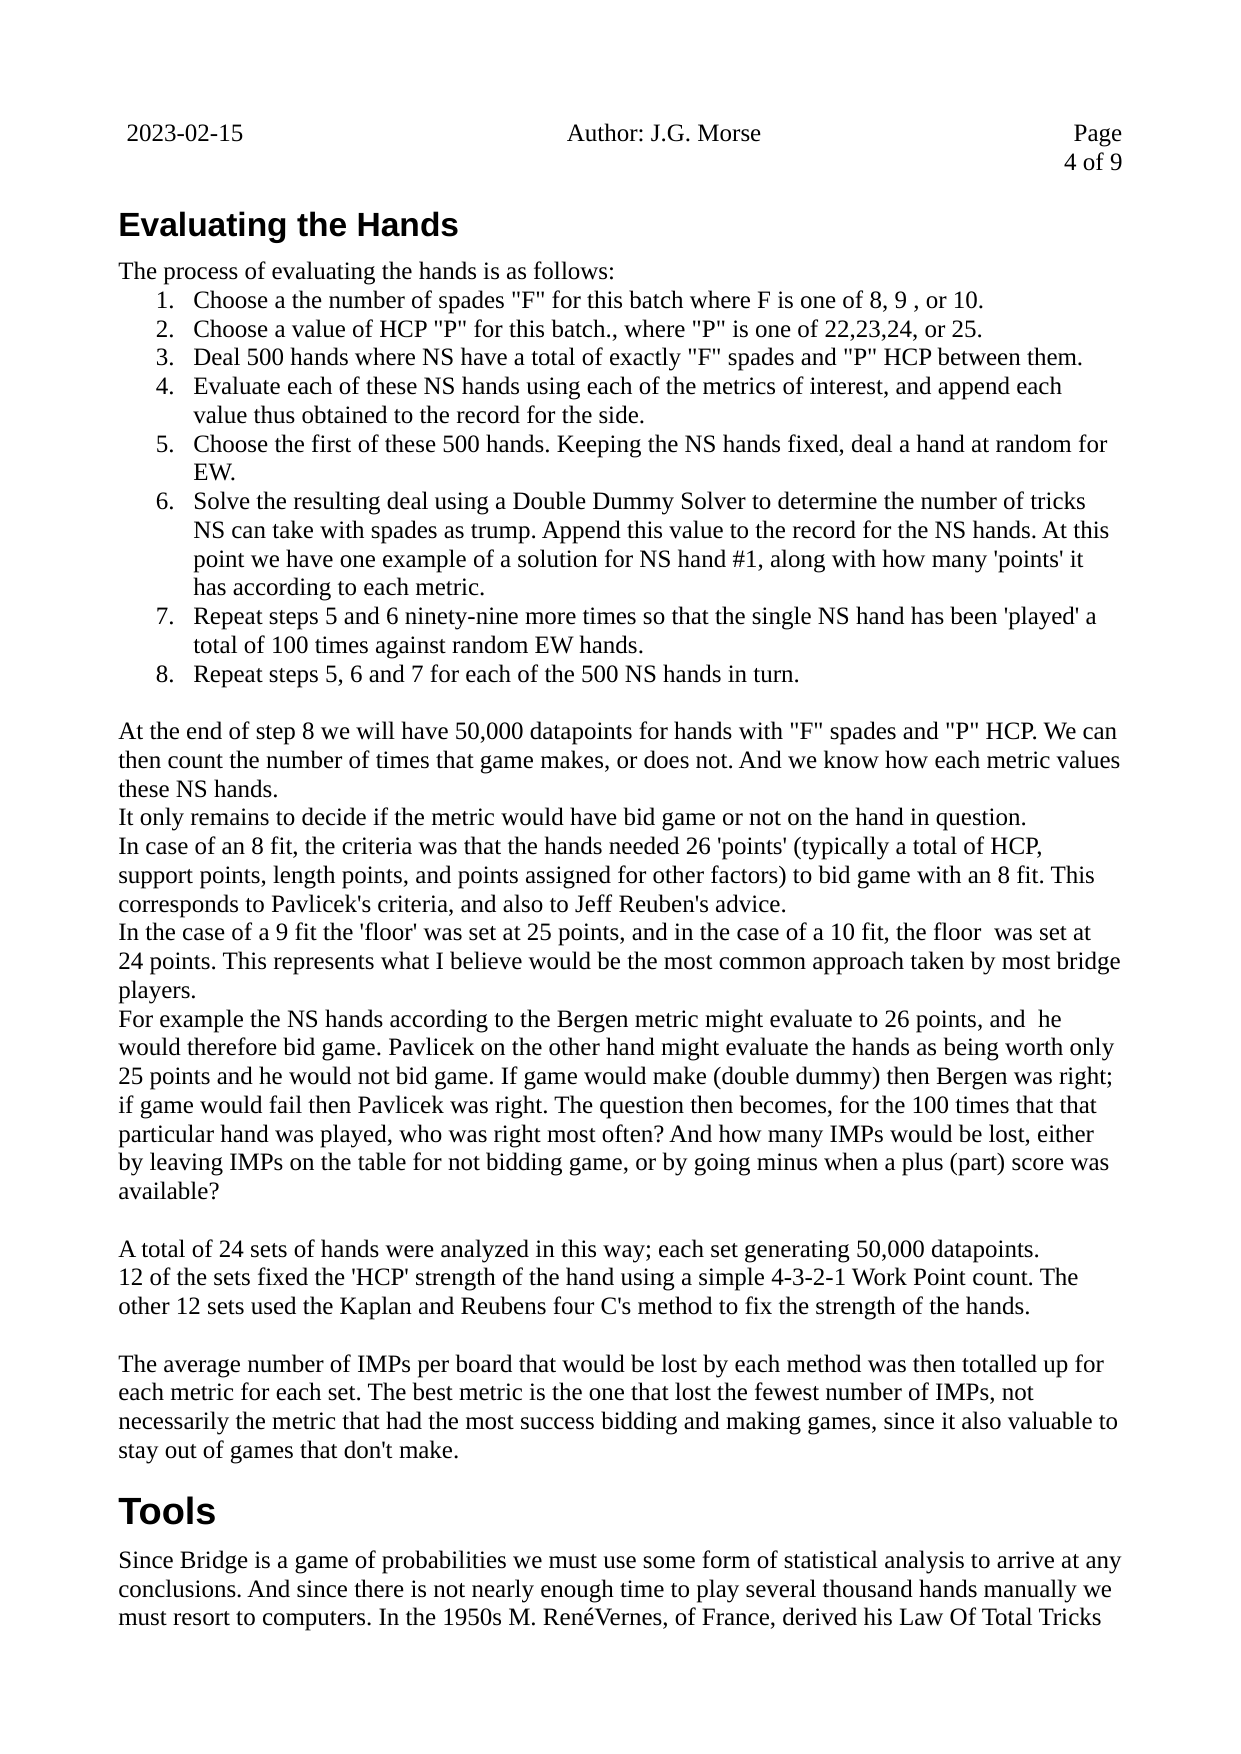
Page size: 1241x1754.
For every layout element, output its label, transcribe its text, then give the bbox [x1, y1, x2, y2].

text In the case of a 9 fit the 'floor' was set at 25 points, and in the case of a 10 fit, the floor was set at 24 points. This represents what I believe would be the most common approach taken by most bridge players. [118, 917, 1122, 1004]
list Repeat steps 5, 6 and 7 for each of the 500 NS hands in turn. [156, 659, 1122, 687]
text It only remains to decide if the metric would have bid game or not on the hand in question. [118, 802, 1122, 831]
text The average number of IMPs per board that would be lost by each method was then totalled up for each metric for each set. The best metric is the one that lost the fewest number of IMPs, not necessarily the metric that had the most success bidding and making games, since it also valuable to stay out of games that don't make. [118, 1349, 1122, 1464]
text In case of an 8 fit, the criteria was that the hands needed 26 'points' (typically a total of HCP, support points, length points, and points assigned for other factors) to bid game with an 8 fit. This corresponds to Pavlicek's criteria, and also to Jeff Reuben's advice. [118, 831, 1122, 917]
text Since Bridge is a game of probabilities we must use some form of statistical analysis to arrive at any conclusions. And since there is not nearly enough time to play several thousand hands manually we must resort to computers. In the 1950s M. RenéVernes, of France, derived his Law Of Total Tricks [118, 1545, 1122, 1631]
text At the end of step 8 we will have 50,000 datapoints for hands with "F" spades and "P" HCP. We can then count the number of times that game makes, or does not. And we know how each metric values these NS hands. [118, 716, 1122, 802]
text The process of evaluating the hands is as follows: [118, 256, 1122, 285]
text For example the NS hands according to the Bergen metric might evaluate to 26 points, and he would therefore bid game. Pavlicek on the other hand might evaluate the hands as being worth only 25 points and he would not bid game. If game would make (double dummy) then Bergen was right; if game would fail then Pavlicek was right. The question then becomes, for the 100 times that that particular hand was played, who was right most often? And how many IMPs would be lost, either by leaving IMPs on the table for not bidding game, or by going minus when a plus (part) score was available? [118, 1004, 1122, 1205]
list Choose a value of HCP "P" for this batch., where "P" is one of 22,23,24, or 25. [156, 314, 1122, 342]
text 12 of the sets fixed the 'HCP' strength of the hand using a simple 4-3-2-1 Work Point count. The other 12 sets used the Kaplan and Reubens four C's method to fix the strength of the hands. [118, 1262, 1122, 1320]
text A total of 24 sets of hands were analyzed in this way; each set generating 50,000 datapoints. [118, 1234, 1122, 1262]
list Deal 500 hands where NS have a total of exactly "F" spades and "P" HCP between them. [156, 342, 1122, 371]
list Evaluate each of these NS hands using each of the metrics of interest, and append each value thus obtained to the record for the side. [156, 371, 1122, 429]
subtitle Evaluating the Hands [118, 205, 1122, 244]
list Solve the resulting deal using a Double Dummy Solver to determine the number of tricks NS can take with spades as trump. Append this value to the record for the NS hands. At this point we have one example of a solution for NS hand #1, along with how many 'points' it has according to each metric. [156, 486, 1122, 601]
list Repeat steps 5 and 6 ninety-nine more times so that the single NS hand has been 'played' a total of 100 times against random EW hands. [156, 601, 1122, 659]
list Choose a the number of spades "F" for this batch where F is one of 8, 9 , or 10. [156, 285, 1122, 314]
subtitle Tools [118, 1489, 1122, 1532]
list Choose the first of these 500 hands. Keeping the NS hands fixed, deal a hand at random for EW. [156, 429, 1122, 486]
